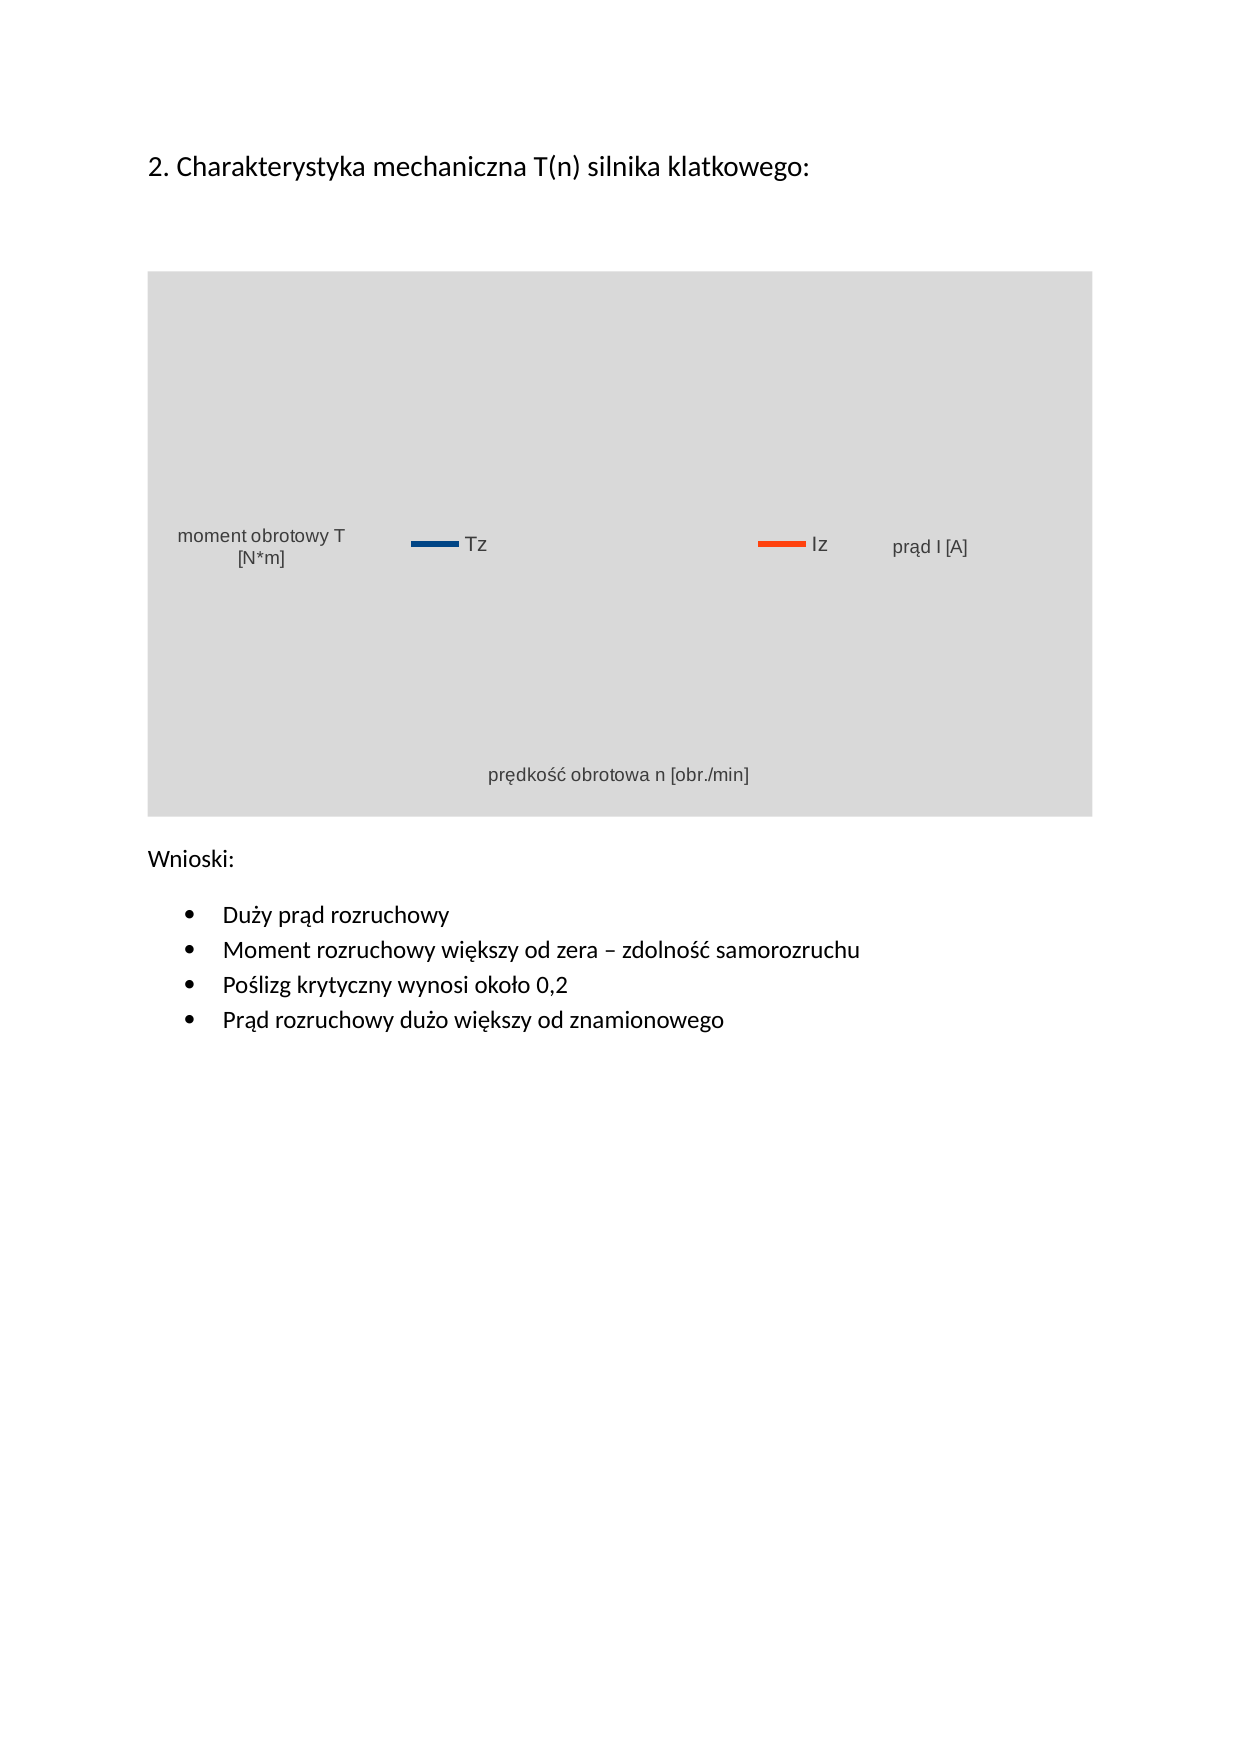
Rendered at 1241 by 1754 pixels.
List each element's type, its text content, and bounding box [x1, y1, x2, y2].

text 2. Charakterystyka mechaniczna T(n) silnika klatkowego: [148, 148, 1093, 183]
list Duży prąd rozruchowy [185, 899, 1093, 929]
list Poślizg krytyczny wynosi około 0,2 [185, 969, 1093, 999]
text Wnioski: [148, 843, 1093, 873]
list Prąd rozruchowy dużo większy od znamionowego [185, 1004, 1093, 1034]
list Moment rozruchowy większy od zera – zdolność samorozruchu [185, 934, 1093, 964]
